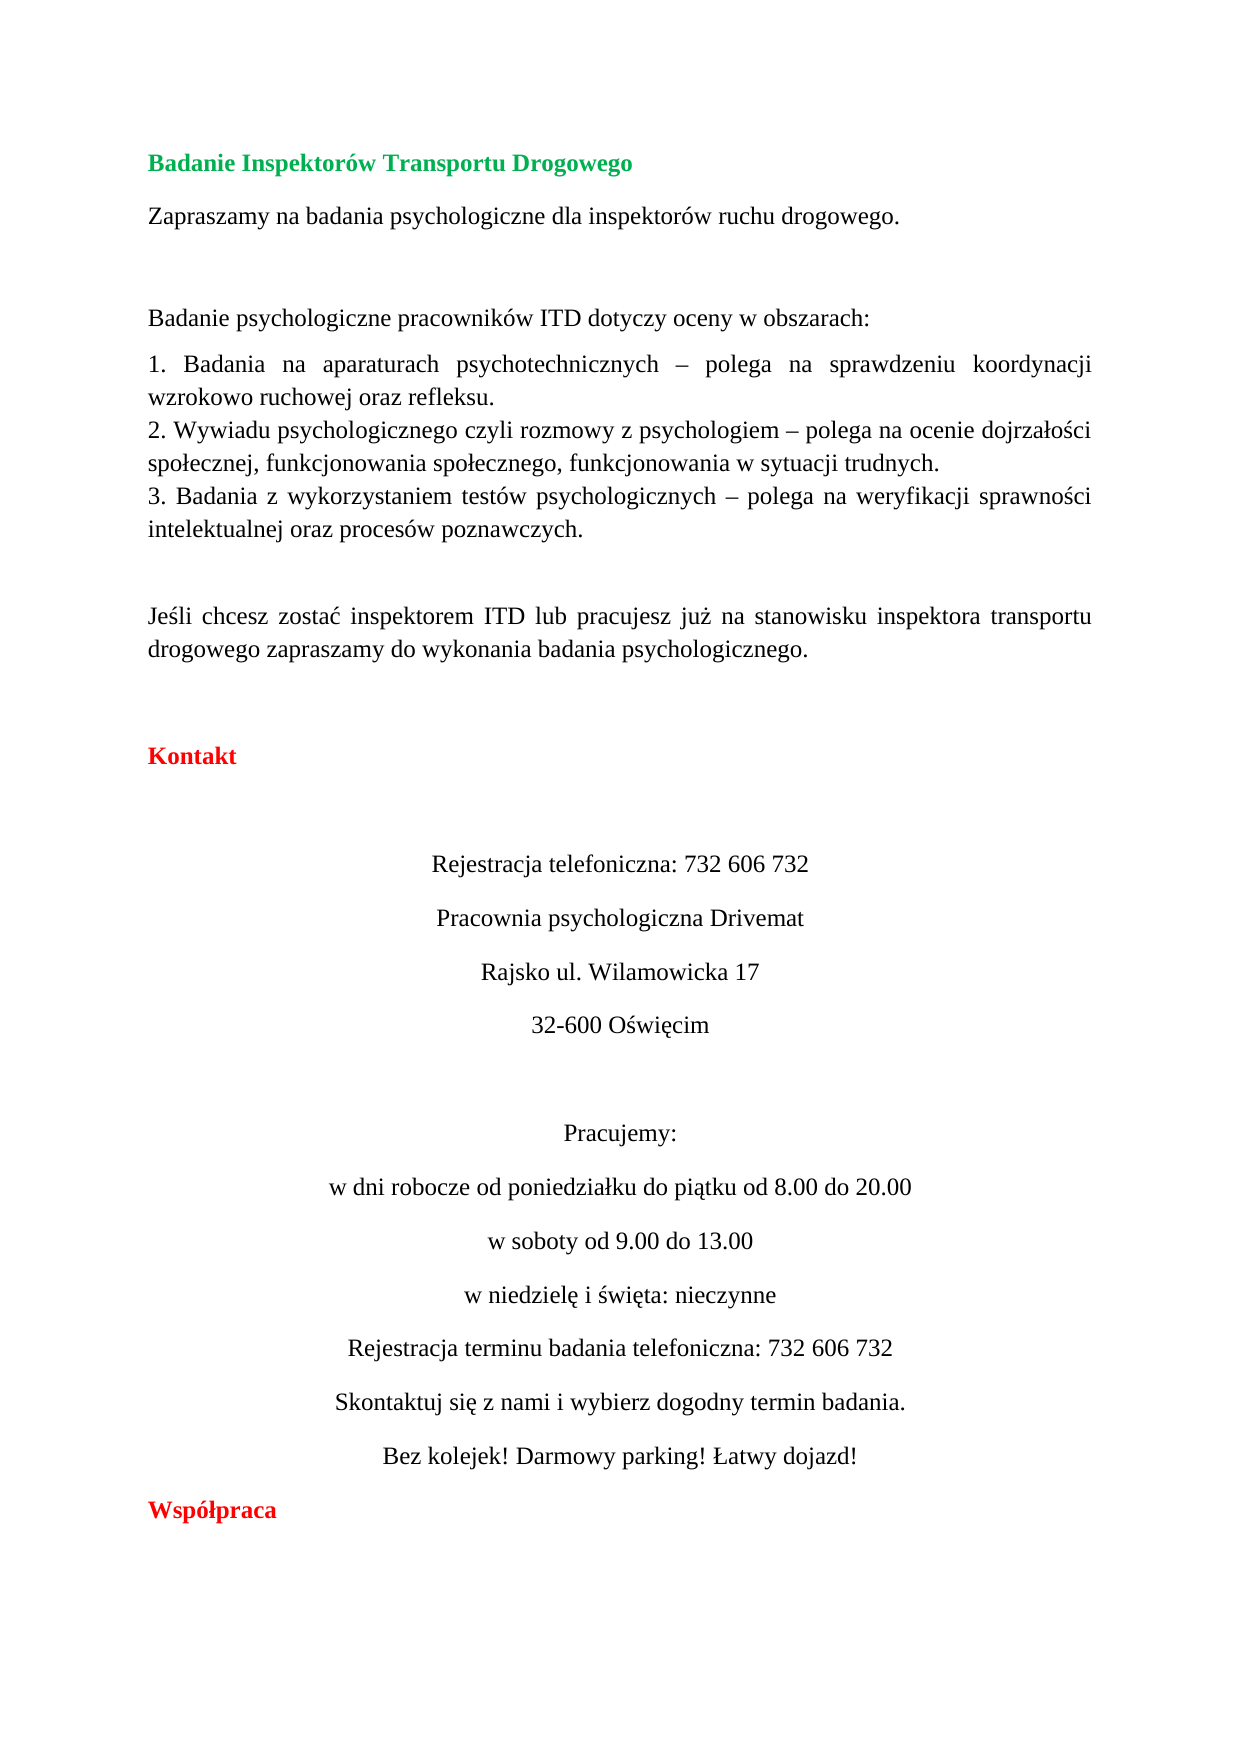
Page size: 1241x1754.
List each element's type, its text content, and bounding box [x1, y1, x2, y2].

text Badanie Inspektorów Transportu Drogowego [148, 148, 1093, 176]
text w niedzielę i święta: nieczynne [148, 1280, 1093, 1308]
text Pracujemy: [148, 1118, 1093, 1147]
text Bez kolejek! Darmowy parking! Łatwy dojazd! [148, 1441, 1093, 1470]
text Rajsko ul. Wilamowicka 17 [148, 957, 1093, 985]
text w soboty od 9.00 do 13.00 [148, 1226, 1093, 1254]
text Pracownia psychologiczna Drivemat [148, 903, 1093, 931]
text Jeśli chcesz zostać inspektorem ITD lub pracujesz już na stanowisku inspektora transportu drogowego zapraszamy do wykonania badania psychologicznego. [148, 601, 1093, 663]
text Rejestracja terminu badania telefoniczna: 732 606 732 [148, 1333, 1093, 1362]
text 32-600 Oświęcim [148, 1010, 1093, 1039]
subtitle Badanie psychologiczne pracowników ITD dotyczy oceny w obszarach: [148, 303, 1093, 332]
text w dni robocze od poniedziałku do piątku od 8.00 do 20.00 [148, 1172, 1093, 1201]
text Skontaktuj się z nami i wybierz dogodny termin badania. [148, 1387, 1093, 1416]
subtitle Zapraszamy na badania psychologiczne dla inspektorów ruchu drogowego. [148, 201, 1093, 230]
text Współpraca [148, 1495, 1093, 1524]
text Rejestracja telefoniczna: 732 606 732 [148, 849, 1093, 878]
text Kontakt [148, 741, 1093, 770]
text 1. Badania na aparaturach psychotechnicznych – polega na sprawdzeniu koordynacji wzrokowo ruchowej oraz refleksu. [148, 349, 1093, 411]
text 3. Badania z wykorzystaniem testów psychologicznych – polega na weryfikacji sprawności intelektualnej oraz procesów poznawczych. [148, 481, 1093, 543]
text 2. Wywiadu psychologicznego czyli rozmowy z psychologiem – polega na ocenie dojrzałości społecznej, funkcjonowania społecznego, funkcjonowania w sytuacji trudnych. [148, 415, 1093, 477]
